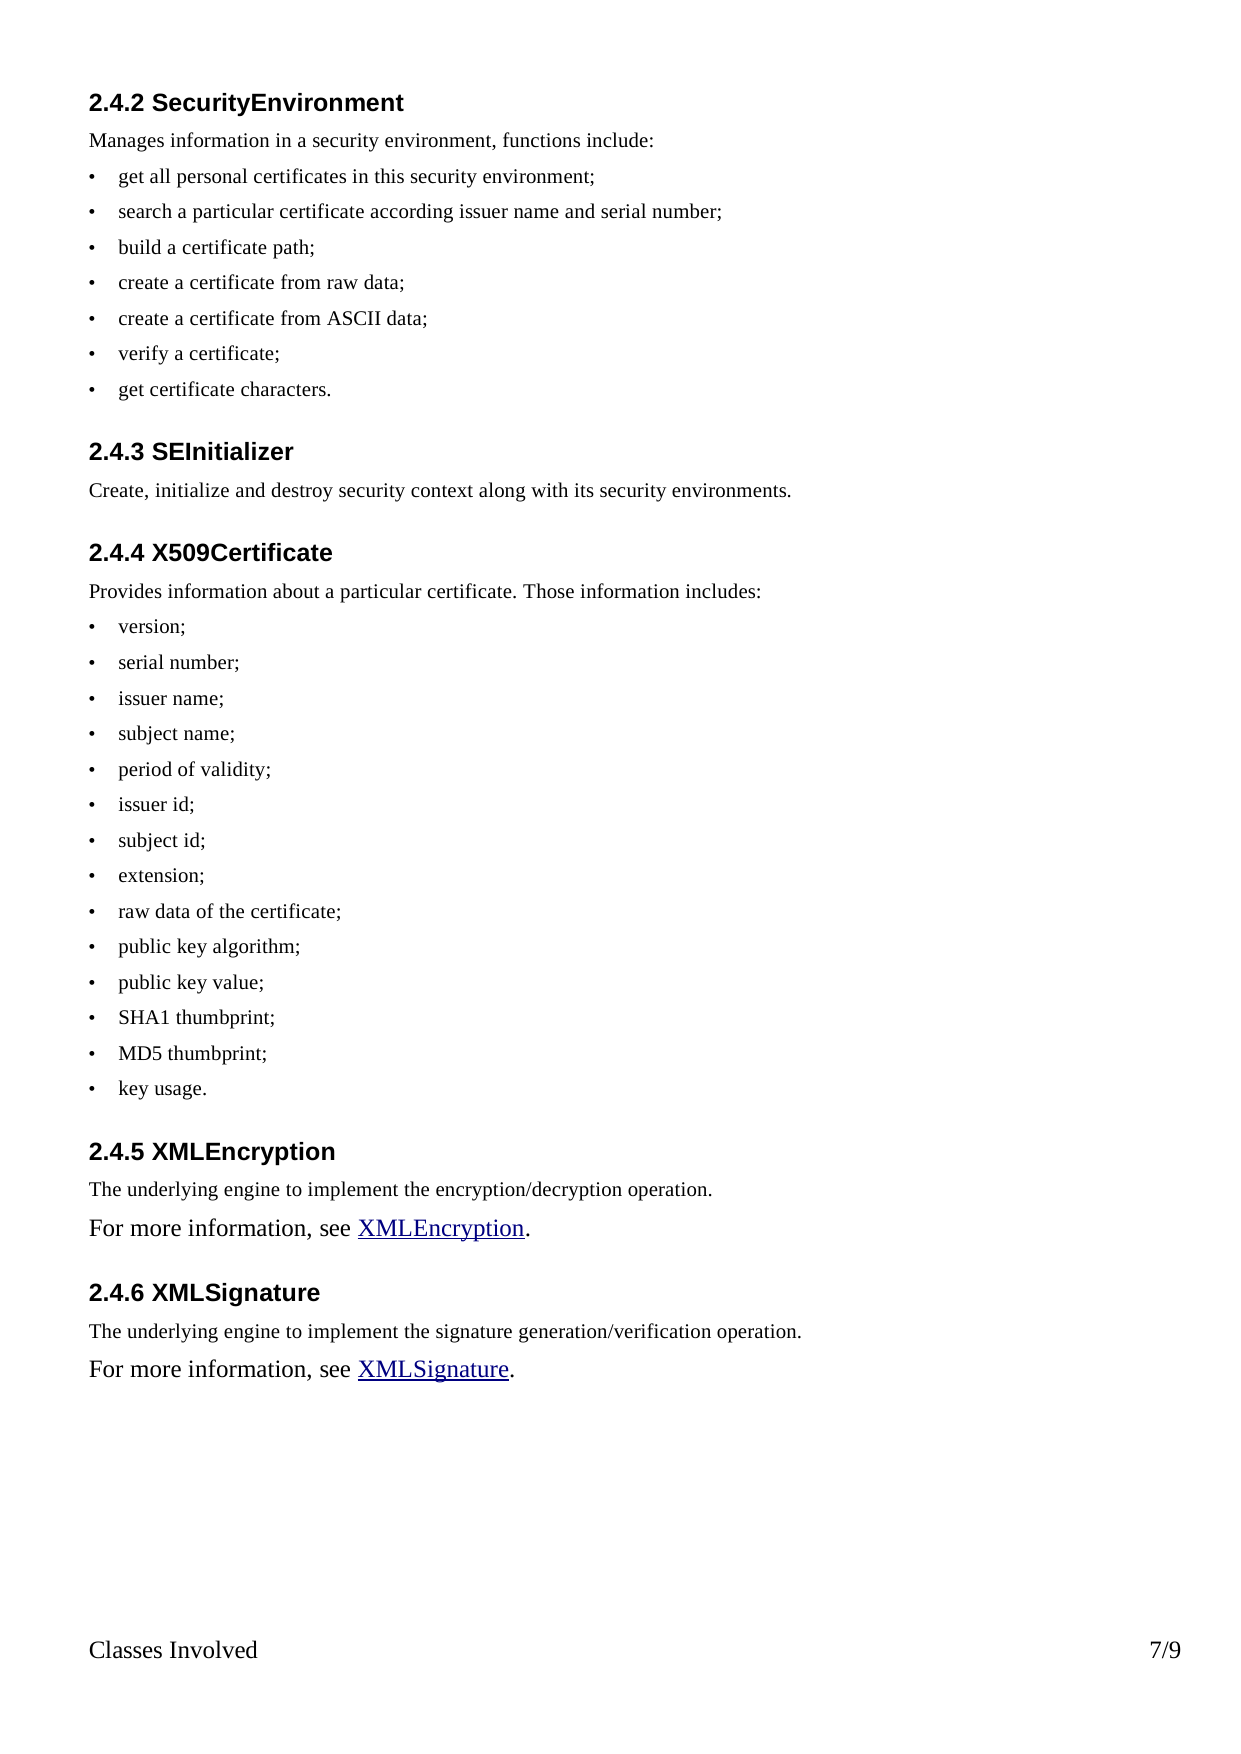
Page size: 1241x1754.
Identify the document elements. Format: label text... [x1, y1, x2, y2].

list get certificate characters. [88, 378, 1181, 401]
list version; [88, 615, 1181, 638]
list verify a certificate; [88, 342, 1181, 365]
list issuer name; [88, 686, 1181, 709]
text For more information, see XMLEncryption. [88, 1214, 1181, 1242]
list period of validity; [88, 757, 1181, 780]
text The underlying engine to implement the signature generation/verification operation. [88, 1320, 1181, 1343]
text Manages information in a security environment, functions include: [88, 129, 1181, 152]
list search a particular certificate according issuer name and serial number; [88, 200, 1181, 223]
subtitle SecurityEnvironment [88, 88, 1181, 117]
text Provides information about a particular certificate. Those information includes: [88, 580, 1181, 603]
list key usage. [88, 1077, 1181, 1100]
list create a certificate from raw data; [88, 271, 1181, 294]
list extension; [88, 864, 1181, 887]
list SHA1 thumbprint; [88, 1006, 1181, 1029]
text Create, initialize and destroy security context along with its security environments. [88, 479, 1181, 502]
list serial number; [88, 651, 1181, 674]
subtitle X509Certificate [88, 539, 1181, 567]
list create a certificate from ASCII data; [88, 307, 1181, 330]
list issuer id; [88, 793, 1181, 816]
list public key algorithm; [88, 935, 1181, 958]
list MD5 thumbprint; [88, 1042, 1181, 1064]
list public key value; [88, 971, 1181, 993]
list subject name; [88, 722, 1181, 745]
subtitle XMLEncryption [88, 1138, 1181, 1166]
text The underlying engine to implement the encryption/decryption operation. [88, 1178, 1181, 1201]
text For more information, see XMLSignature. [88, 1355, 1181, 1383]
subtitle SEInitializer [88, 438, 1181, 466]
list raw data of the certificate; [88, 899, 1181, 922]
list build a certificate path; [88, 236, 1181, 259]
subtitle XMLSignature [88, 1279, 1181, 1307]
list get all personal certificates in this security environment; [88, 164, 1181, 188]
list subject id; [88, 828, 1181, 851]
